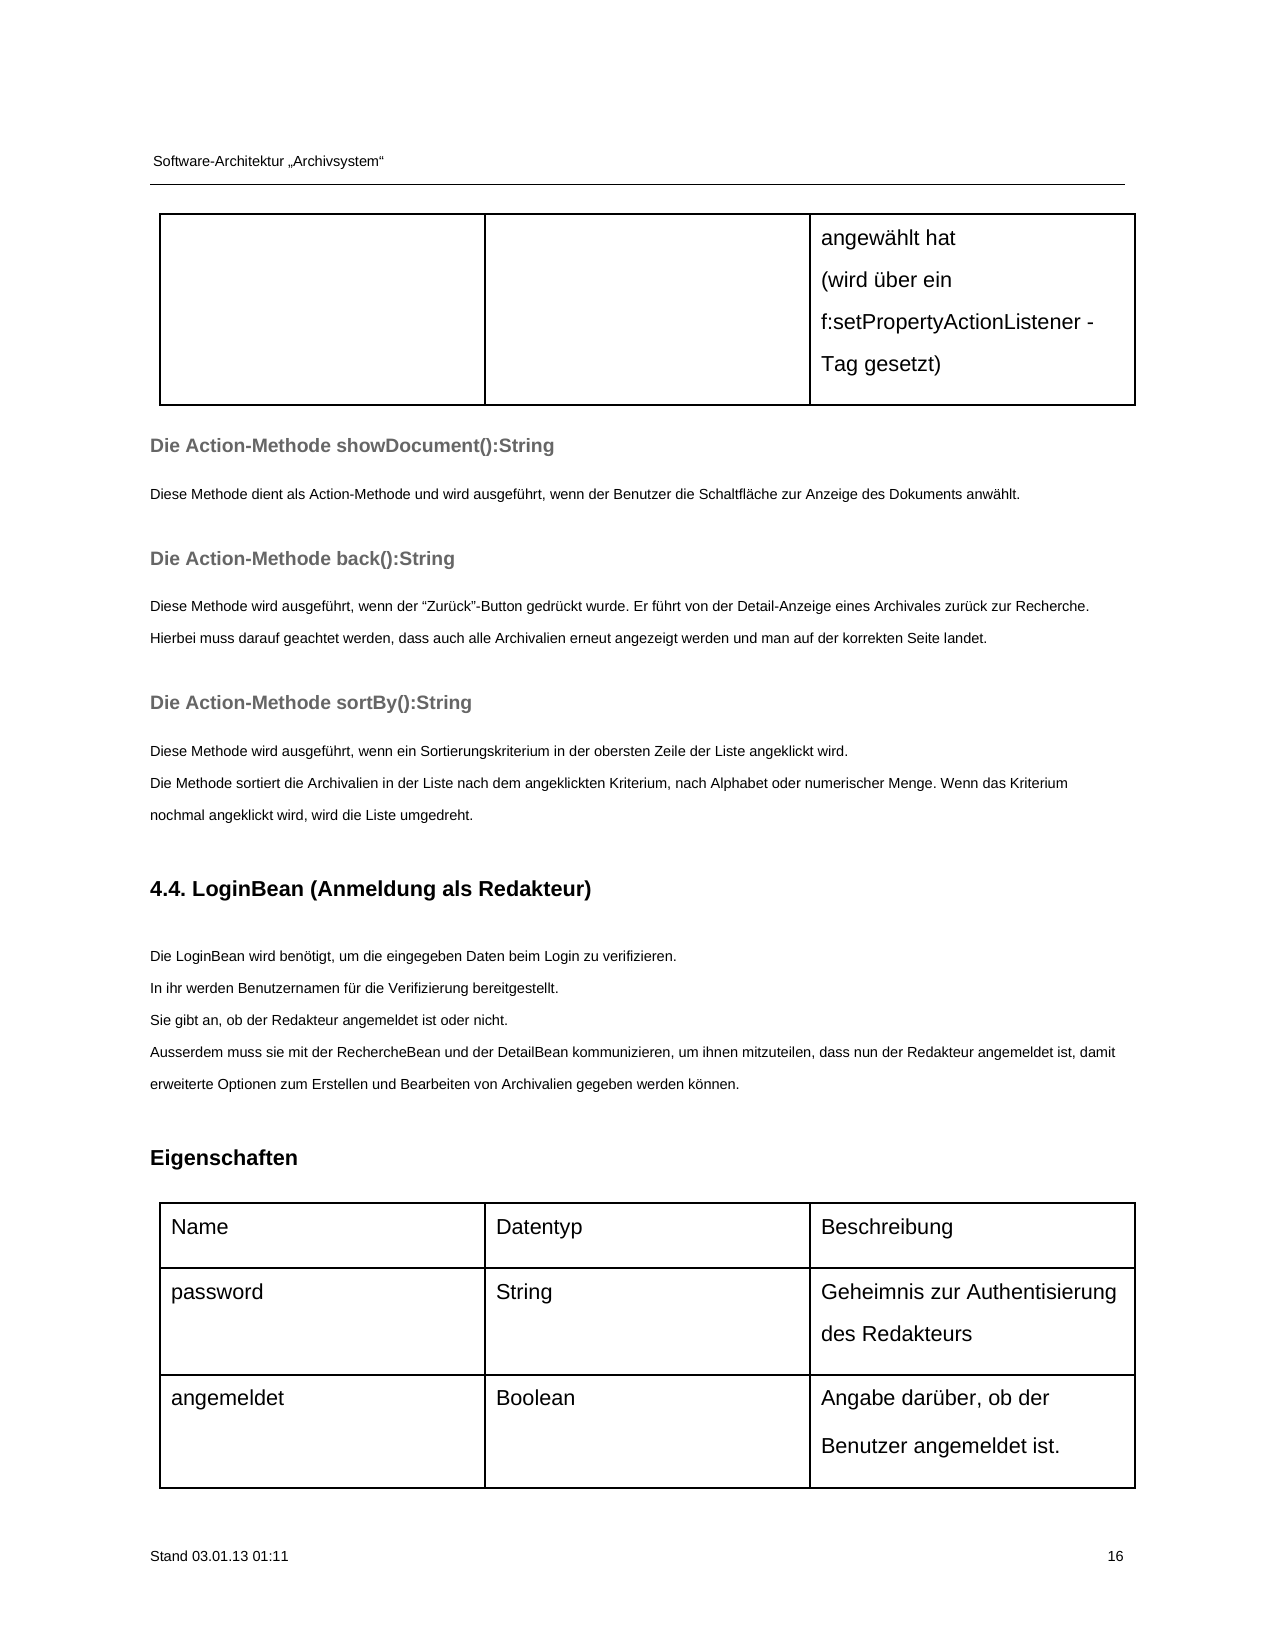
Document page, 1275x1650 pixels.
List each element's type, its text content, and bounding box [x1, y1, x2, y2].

table_cell Boolean [486, 1376, 809, 1487]
subtitle Die Action-Methode sortBy():String [150, 692, 1125, 729]
table_cell [161, 215, 484, 404]
table_cell password [161, 1269, 484, 1374]
table_cell [486, 215, 809, 404]
text Diese Methode dient als Action-Methode und wird ausgeführt, wenn der Benutzer die Schaltfläche zur Anzeige des Dokuments anwählt. [150, 486, 1125, 514]
subtitle Die Action-Methode back():String [150, 547, 1125, 585]
text Sie gibt an, ob der Redakteur angemeldet ist oder nicht. [150, 1012, 1125, 1040]
text Die Methode sortiert die Archivalien in der Liste nach dem angeklickten Kriterium, nach Alphabet oder numerischer Menge. Wenn das Kriterium nochmal angeklickt wird, wird die Liste umgedreht. [150, 775, 1125, 835]
subtitle Eigenschaften [150, 1146, 1125, 1188]
table_cell String [486, 1269, 809, 1374]
table_cell Geheimnis zur Authentisierung des Redakteurs [811, 1269, 1134, 1374]
subtitle 4.4. LoginBean (Anmeldung als Redakteur) [150, 877, 1125, 919]
table_cell angemeldet [161, 1376, 484, 1487]
table_cell angewählt hat (wird über ein f:setPropertyActionListener -Tag gesetzt) [811, 215, 1134, 404]
table_header Datentyp [486, 1204, 809, 1267]
text In ihr werden Benutzernamen für die Verifizierung bereitgestellt. [150, 980, 1125, 1008]
text Die LoginBean wird benötigt, um die eingegeben Daten beim Login zu verifizieren. [150, 948, 1125, 976]
text Diese Methode wird ausgeführt, wenn der “Zurück”-Button gedrückt wurde. Er führt von der Detail-Anzeige eines Archivales zurück zur Recherche. Hierbei muss darauf geachtet werden, dass auch alle Archivalien erneut angezeigt werden und man auf der korrekten Seite landet. [150, 598, 1125, 658]
table_cell Angabe darüber, ob der Benutzer angemeldet ist. [811, 1376, 1134, 1487]
table_header Beschreibung [811, 1204, 1134, 1267]
subtitle Die Action-Methode showDocument():String [150, 435, 1125, 472]
text Ausserdem muss sie mit der RechercheBean und der DetailBean kommunizieren, um ihnen mitzuteilen, dass nun der Redakteur angemeldet ist, damit erweiterte Optionen zum Erstellen und Bearbeiten von Archivalien gegeben werden können. [150, 1044, 1125, 1104]
text Diese Methode wird ausgeführt, wenn ein Sortierungskriterium in der obersten Zeile der Liste angeklickt wird. [150, 743, 1125, 771]
table_header Name [161, 1204, 484, 1267]
